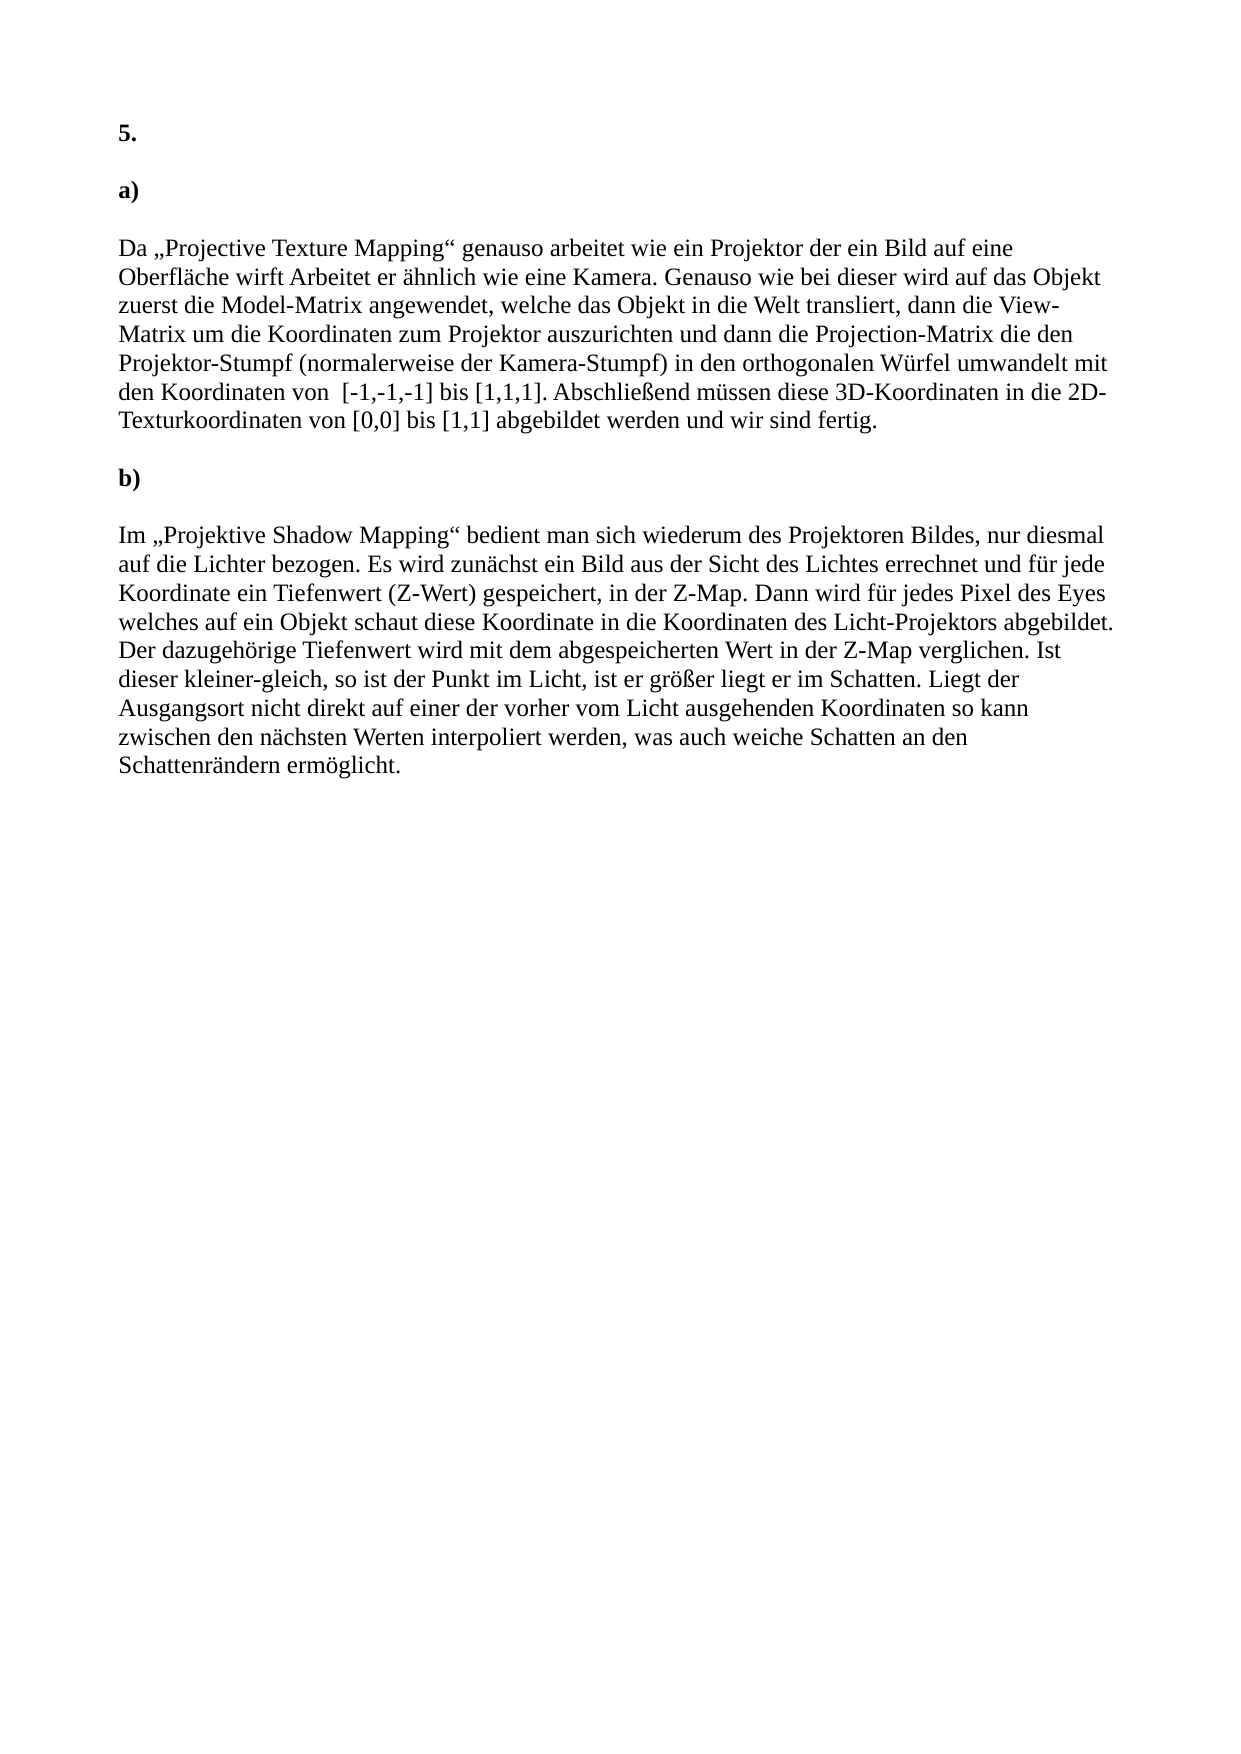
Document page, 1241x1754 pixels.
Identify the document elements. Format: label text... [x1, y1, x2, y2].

text Im „Projektive Shadow Mapping“ bedient man sich wiederum des Projektoren Bildes, nur diesmal auf die Lichter bezogen. Es wird zunächst ein Bild aus der Sicht des Lichtes errechnet und für jede Koordinate ein Tiefenwert (Z-Wert) gespeichert, in der Z-Map. Dann wird für jedes Pixel des Eyes welches auf ein Objekt schaut diese Koordinate in die Koordinaten des Licht-Projektors abgebildet. Der dazugehörige Tiefenwert wird mit dem abgespeicherten Wert in der Z-Map verglichen. Ist dieser kleiner-gleich, so ist der Punkt im Licht, ist er größer liegt er im Schatten. Liegt der Ausgangsort nicht direkt auf einer der vorher vom Licht ausgehenden Koordinaten so kann zwischen den nächsten Werten interpoliert werden, was auch weiche Schatten an den Schattenrändern ermöglicht. [118, 521, 1122, 779]
text a) [118, 176, 1122, 204]
text b) [118, 463, 1122, 492]
text 5. [118, 118, 1122, 147]
text Da „Projective Texture Mapping“ genauso arbeitet wie ein Projektor der ein Bild auf eine Oberfläche wirft Arbeitet er ähnlich wie eine Kamera. Genauso wie bei dieser wird auf das Objekt zuerst die Model-Matrix angewendet, welche das Objekt in die Welt transliert, dann die View-Matrix um die Koordinaten zum Projektor auszurichten und dann die Projection-Matrix die den Projektor-Stumpf (normalerweise der Kamera-Stumpf) in den orthogonalen Würfel umwandelt mit den Koordinaten von [-1,-1,-1] bis [1,1,1]. Abschließend müssen diese 3D-Koordinaten in die 2D-Texturkoordinaten von [0,0] bis [1,1] abgebildet werden und wir sind fertig. [118, 233, 1122, 434]
